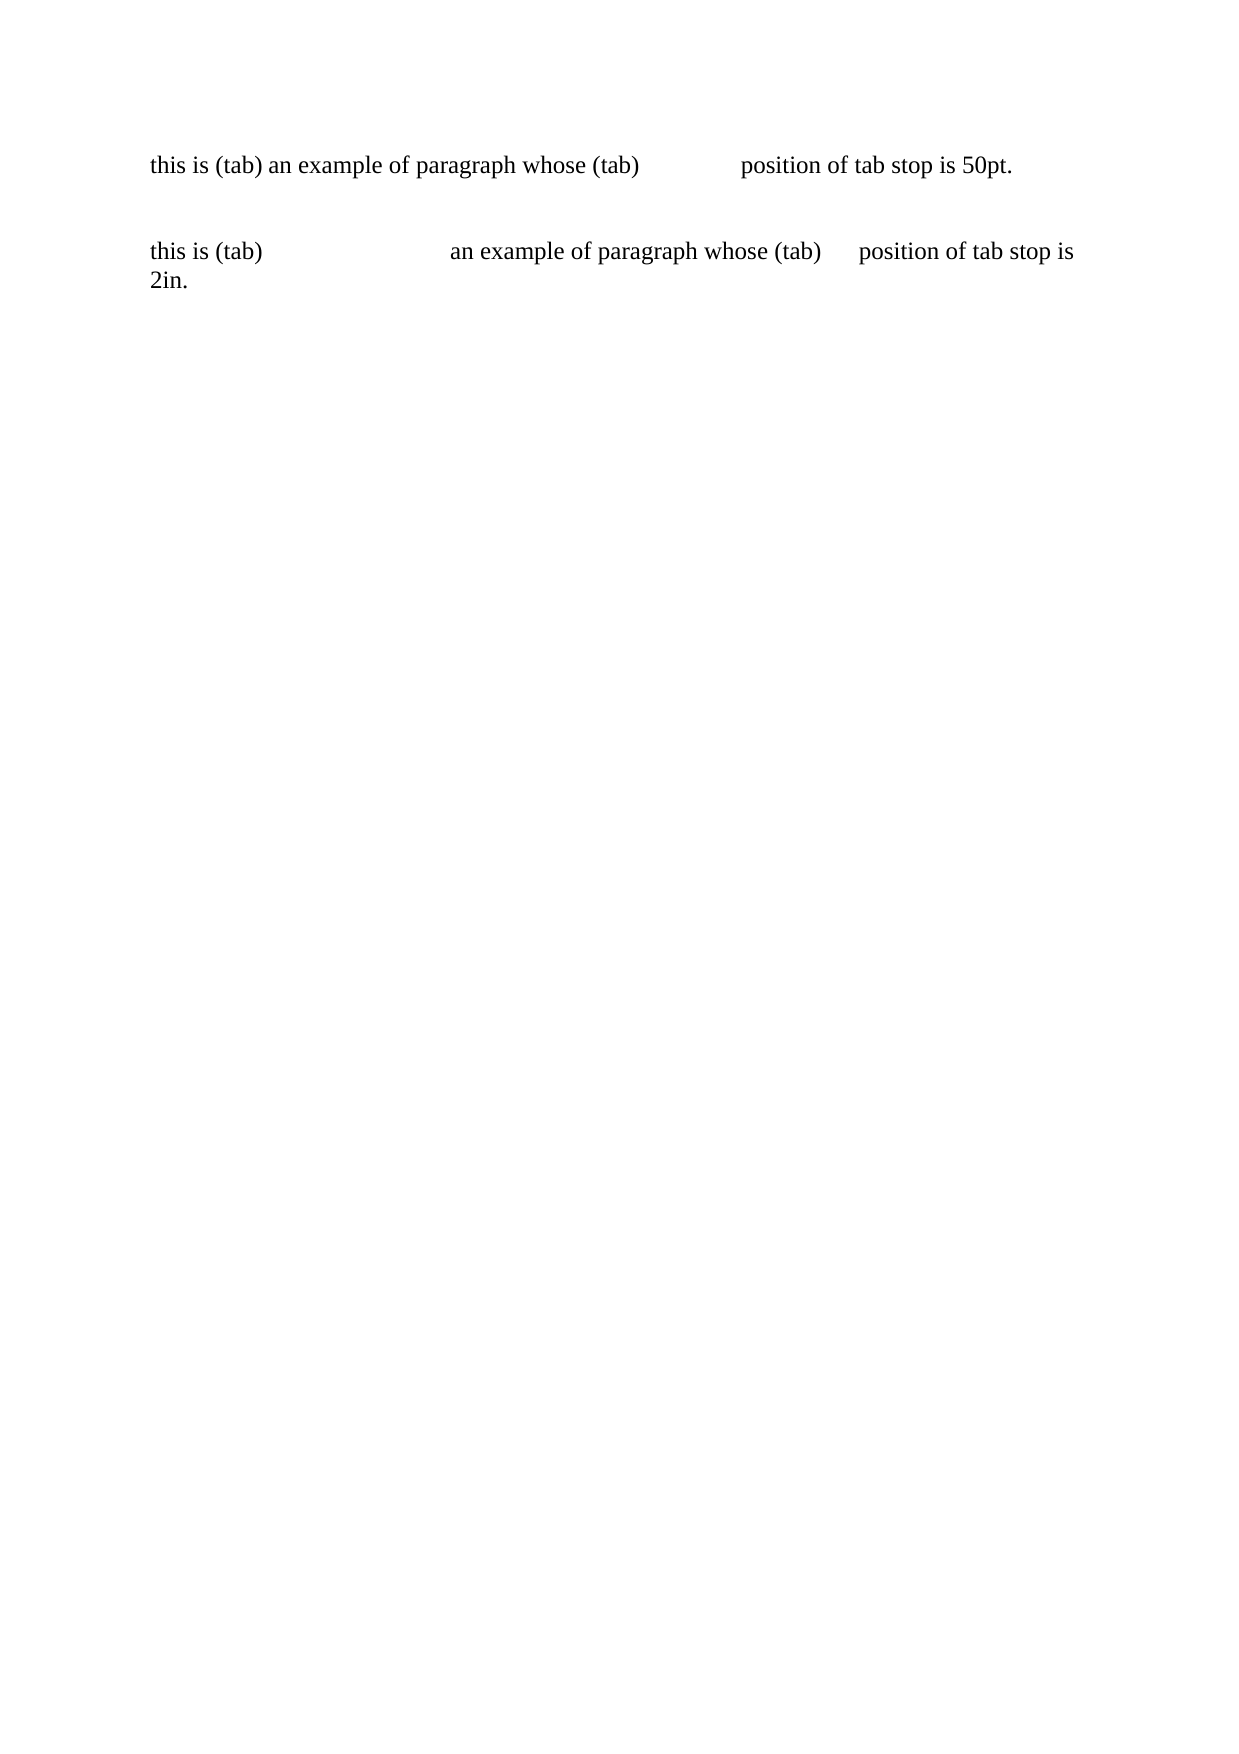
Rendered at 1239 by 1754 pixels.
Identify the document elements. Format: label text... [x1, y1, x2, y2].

text this is (tab) an example of paragraph whose (tab) position of tab stop is 50pt. [150, 150, 1089, 179]
text this is (tab) an example of paragraph whose (tab) position of tab stop is 2in. [150, 236, 1089, 294]
